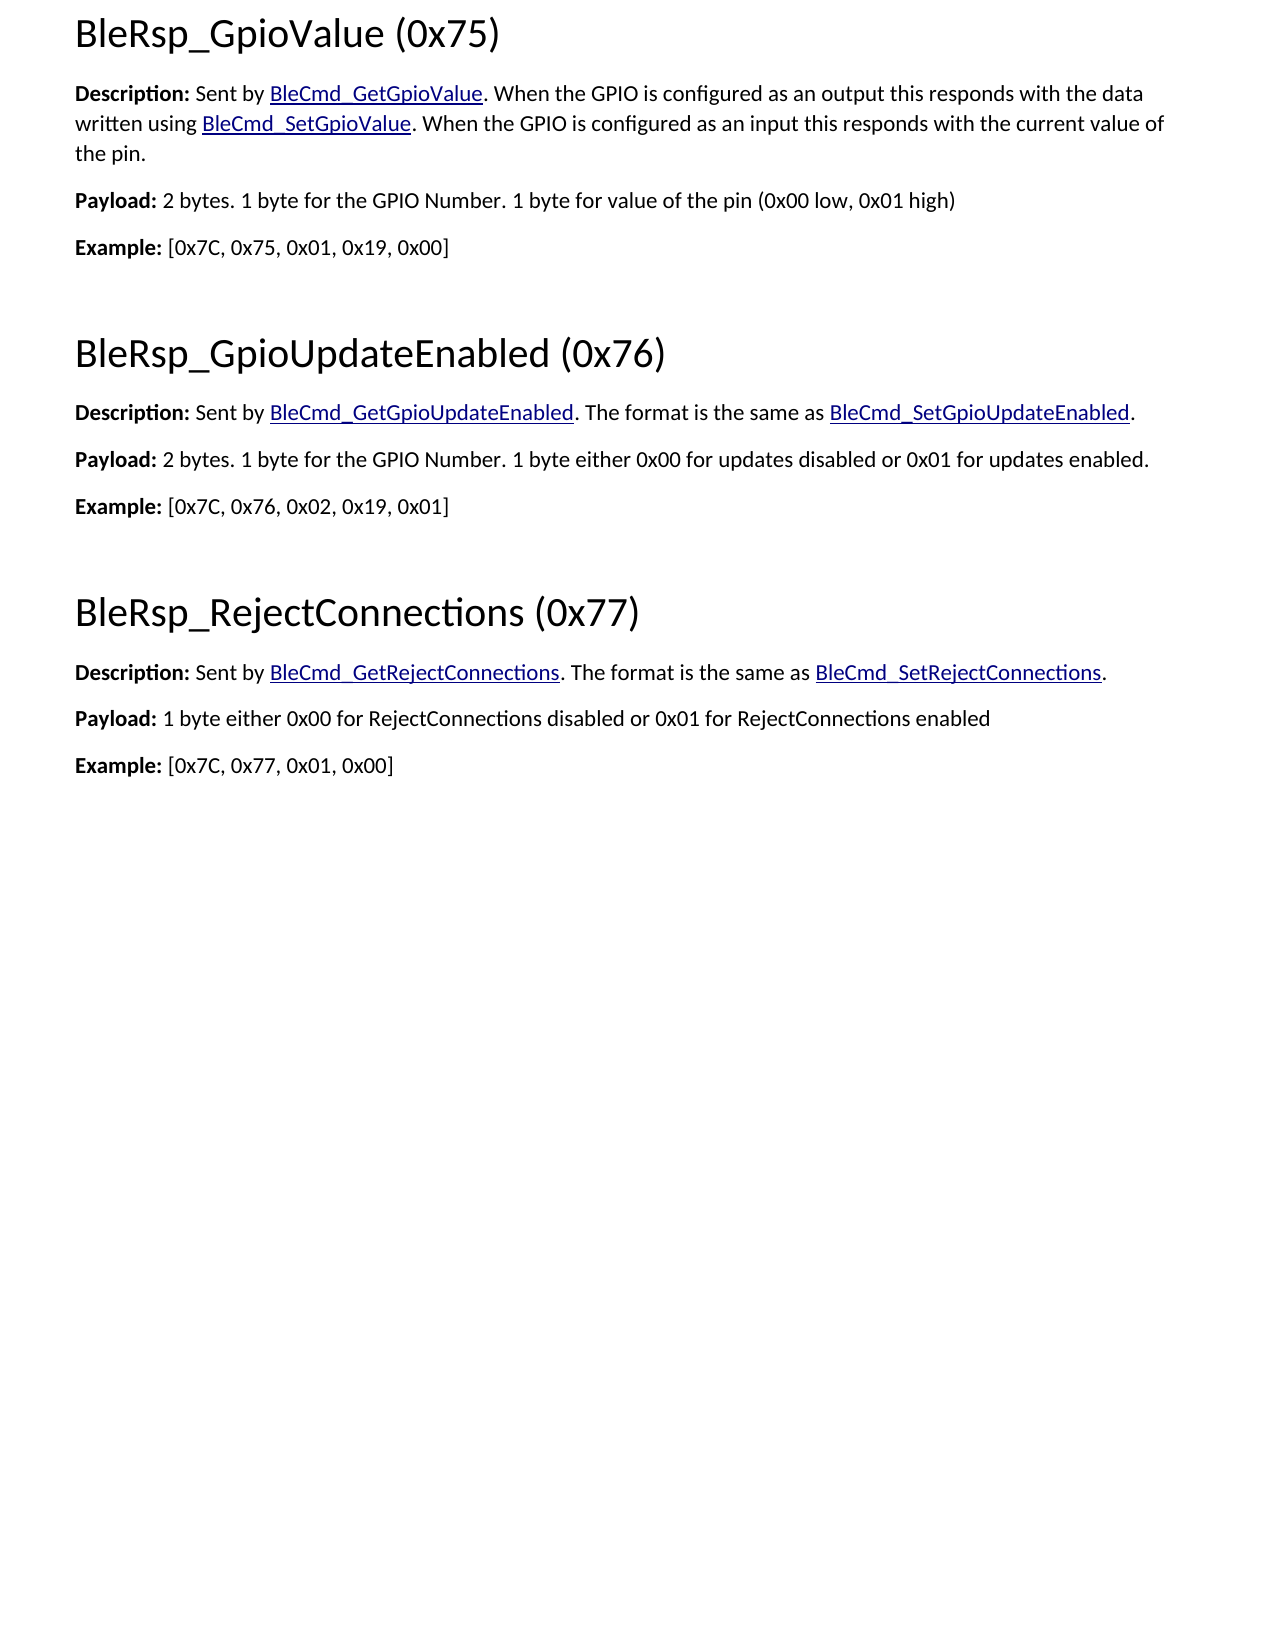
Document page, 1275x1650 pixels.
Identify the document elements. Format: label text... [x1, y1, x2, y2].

text BleRsp_RejectConnections (0x77) [75, 586, 1200, 637]
text BleRsp_GpioValue (0x75) [75, 7, 1200, 58]
text Example: [0x7C, 0x77, 0x01, 0x00] [75, 751, 1200, 779]
text BleRsp_GpioUpdateEnabled (0x76) [75, 327, 1200, 378]
text Payload: 2 bytes. 1 byte for the GPIO Number. 1 byte either 0x00 for updates disabled or 0x01 for updates enabled. [75, 445, 1200, 473]
text Description: Sent by BleCmd_GetGpioUpdateEnabled. The format is the same as BleCmd_SetGpioUpdateEnabled. [75, 398, 1200, 427]
text Payload: 1 byte either 0x00 for RejectConnections disabled or 0x01 for RejectConnections enabled [75, 704, 1200, 732]
text Example: [0x7C, 0x76, 0x02, 0x19, 0x01] [75, 492, 1200, 520]
text Payload: 2 bytes. 1 byte for the GPIO Number. 1 byte for value of the pin (0x00 low, 0x01 high) [75, 186, 1200, 214]
text Description: Sent by BleCmd_GetGpioValue. When the GPIO is configured as an output this responds with the data written using BleCmd_SetGpioValue. When the GPIO is configured as an input this responds with the current value of the pin. [75, 79, 1200, 167]
text Example: [0x7C, 0x75, 0x01, 0x19, 0x00] [75, 233, 1200, 261]
text Description: Sent by BleCmd_GetRejectConnections. The format is the same as BleCmd_SetRejectConnections. [75, 658, 1200, 686]
